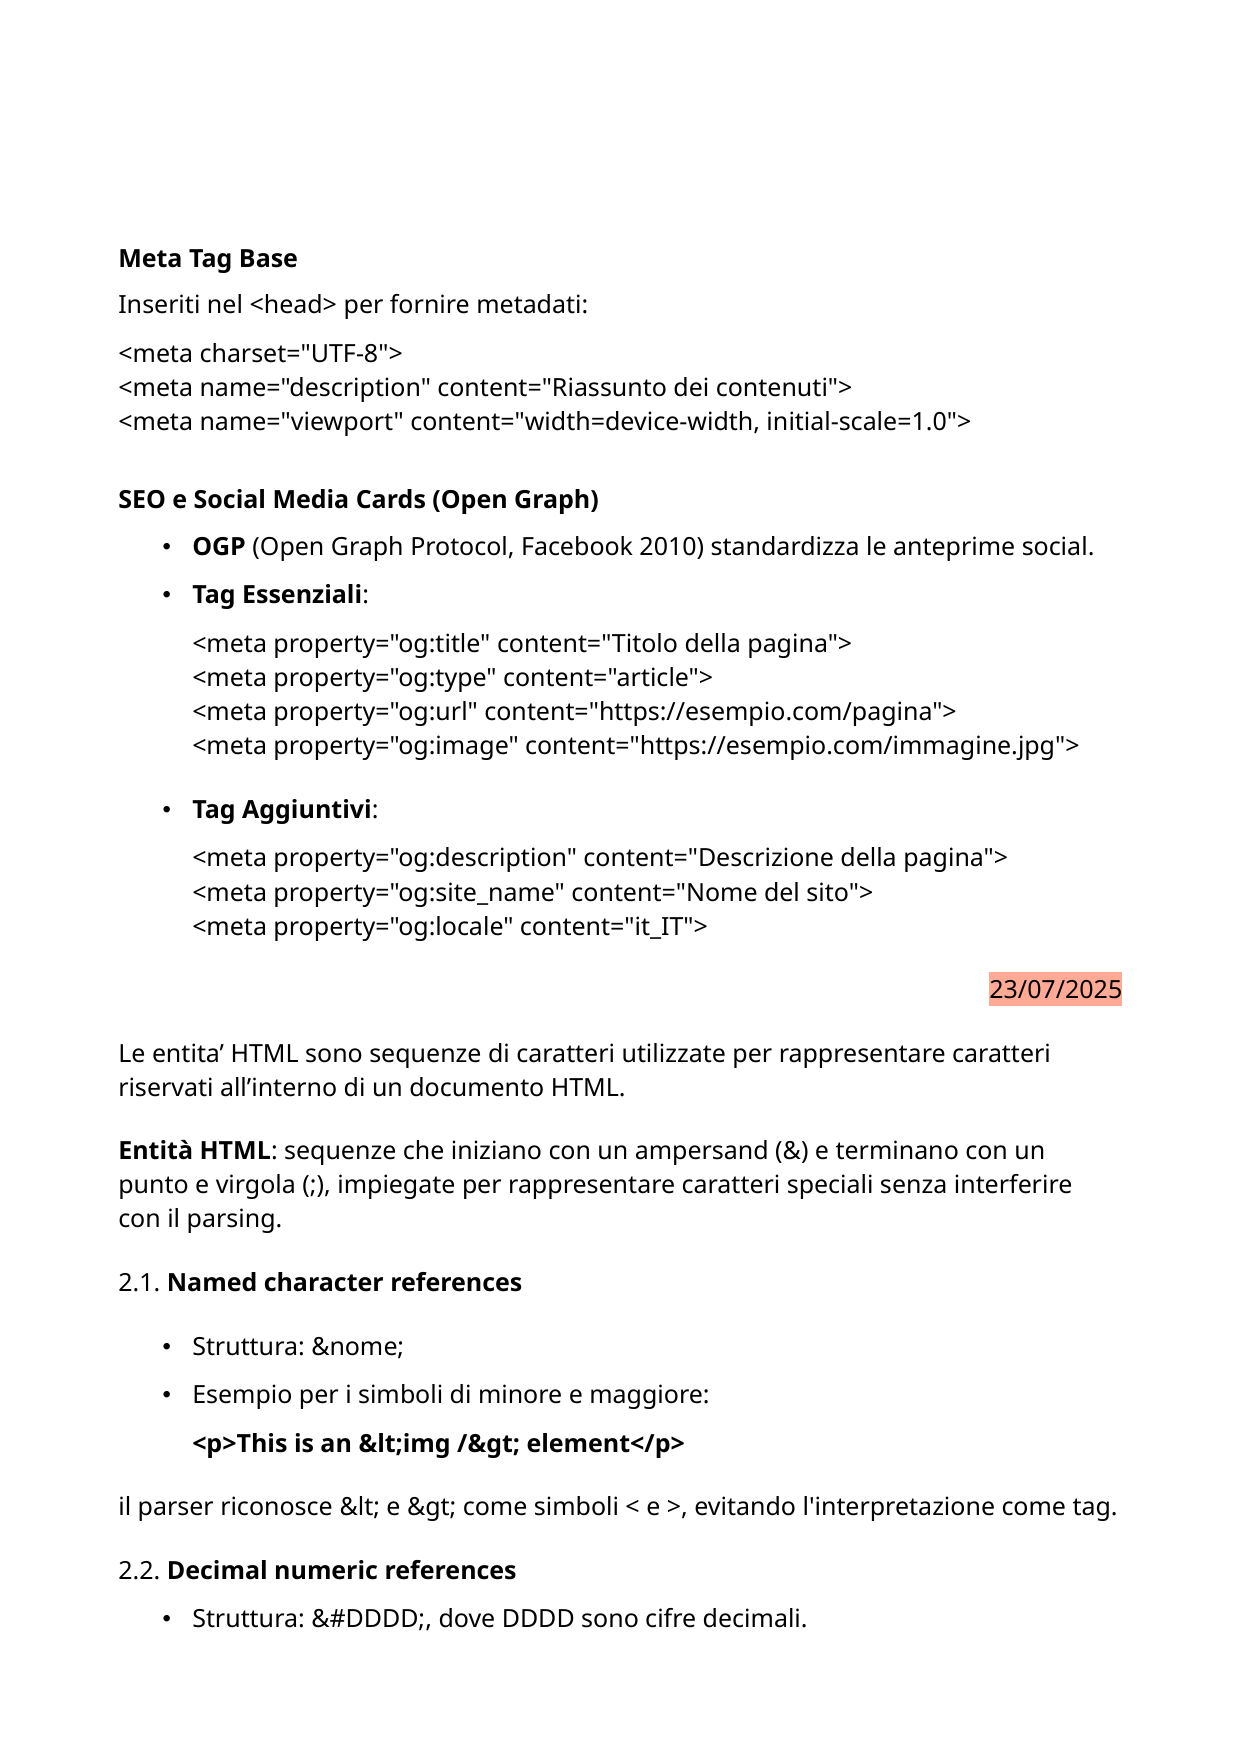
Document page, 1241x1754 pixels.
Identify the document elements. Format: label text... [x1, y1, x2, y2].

list <meta property="og:url" content="https://esempio.com/pagina"> [162, 694, 1122, 728]
list <meta property="og:locale" content="it_IT"> [162, 908, 1122, 942]
list Tag Aggiuntivi: [162, 791, 1122, 826]
list <meta property="og:title" content="Titolo della pagina"> [162, 626, 1122, 660]
list <meta property="og:type" content="article"> [162, 660, 1122, 694]
list Struttura: &nome; [162, 1328, 1122, 1362]
list <meta property="og:site_name" content="Nome del sito"> [162, 874, 1122, 908]
text 23/07/2025 [118, 972, 1122, 1006]
text 2.1. Named character references [118, 1264, 1122, 1299]
list <meta property="og:description" content="Descrizione della pagina"> [162, 840, 1122, 874]
text <meta name="viewport" content="width=device-width, initial-scale=1.0"> [118, 404, 1122, 438]
text Inseriti nel <head> per fornire metadati: [118, 287, 1122, 321]
subtitle SEO e Social Media Cards (Open Graph) [118, 482, 1122, 516]
list Tag Essenziali: [162, 577, 1122, 611]
text <meta name="description" content="Riassunto dei contenuti"> [118, 370, 1122, 404]
list <p>This is an &lt;img /&gt; element</p> [162, 1425, 1122, 1459]
text <meta charset="UTF-8"> [118, 336, 1122, 370]
text il parser riconosce &lt; e &gt; come simboli < e >, evitando l'interpretazione come tag. [118, 1489, 1122, 1523]
list Struttura: &#DDDD;, dove DDDD sono cifre decimali. [162, 1601, 1122, 1635]
text Entità HTML: sequenze che iniziano con un ampersand (&) e terminano con un punto e virgola (;), impiegate per rappresentare caratteri speciali senza interferire con il parsing. [118, 1133, 1122, 1235]
subtitle Meta Tag Base [118, 240, 1122, 274]
list OGP (Open Graph Protocol, Facebook 2010) standardizza le anteprime social. [162, 528, 1122, 562]
text 2.2. Decimal numeric references [118, 1552, 1122, 1587]
text Le entita’ HTML sono sequenze di caratteri utilizzate per rappresentare caratteri riservati all’interno di un documento HTML. [118, 1035, 1122, 1103]
list Esempio per i simboli di minore e maggiore: [162, 1377, 1122, 1411]
list <meta property="og:image" content="https://esempio.com/immagine.jpg"> [162, 728, 1122, 762]
